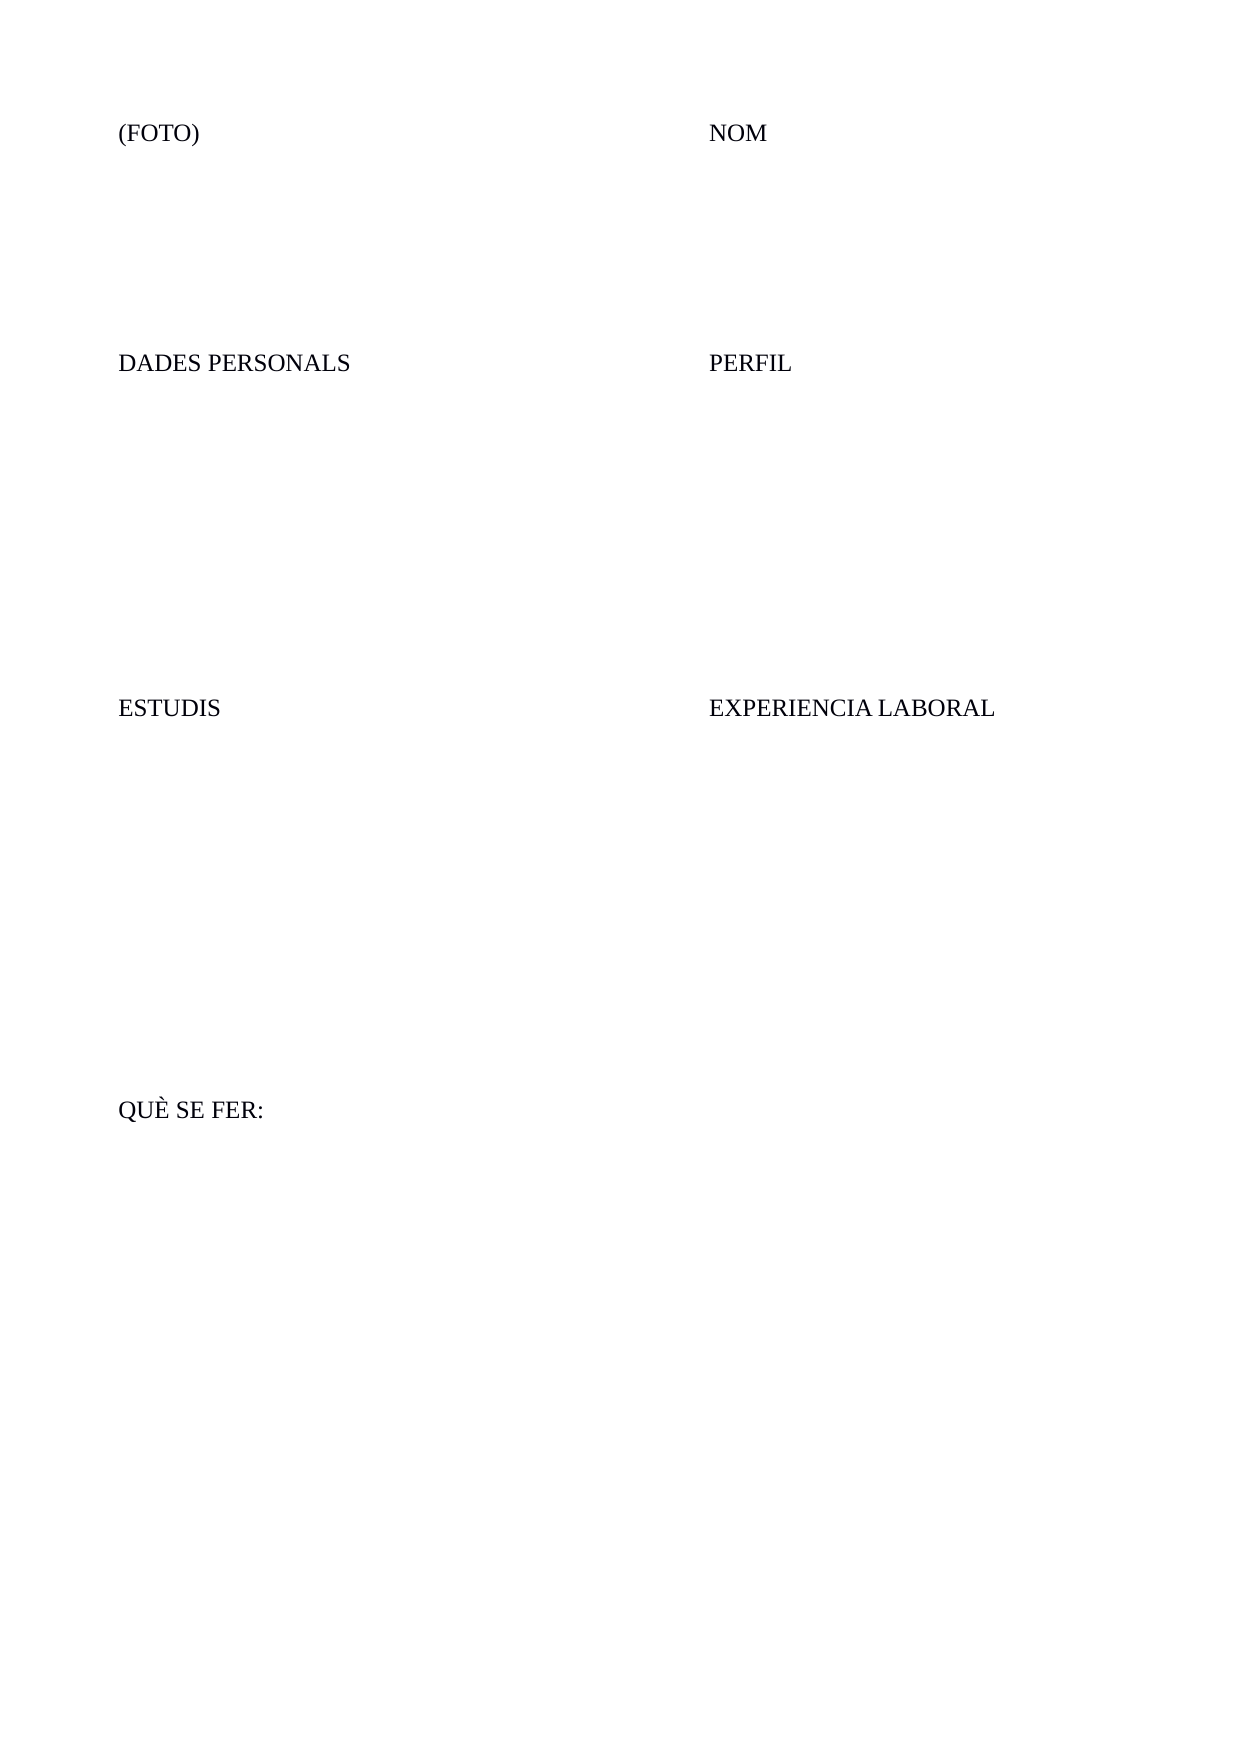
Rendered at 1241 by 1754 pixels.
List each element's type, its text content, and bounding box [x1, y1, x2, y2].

text DADES PERSONALS PERFIL [118, 348, 1122, 377]
text (FOTO) NOM [118, 118, 1122, 147]
text ESTUDIS EXPERIENCIA LABORAL [118, 693, 1122, 722]
text QUÈ SE FER: [118, 1096, 1122, 1124]
